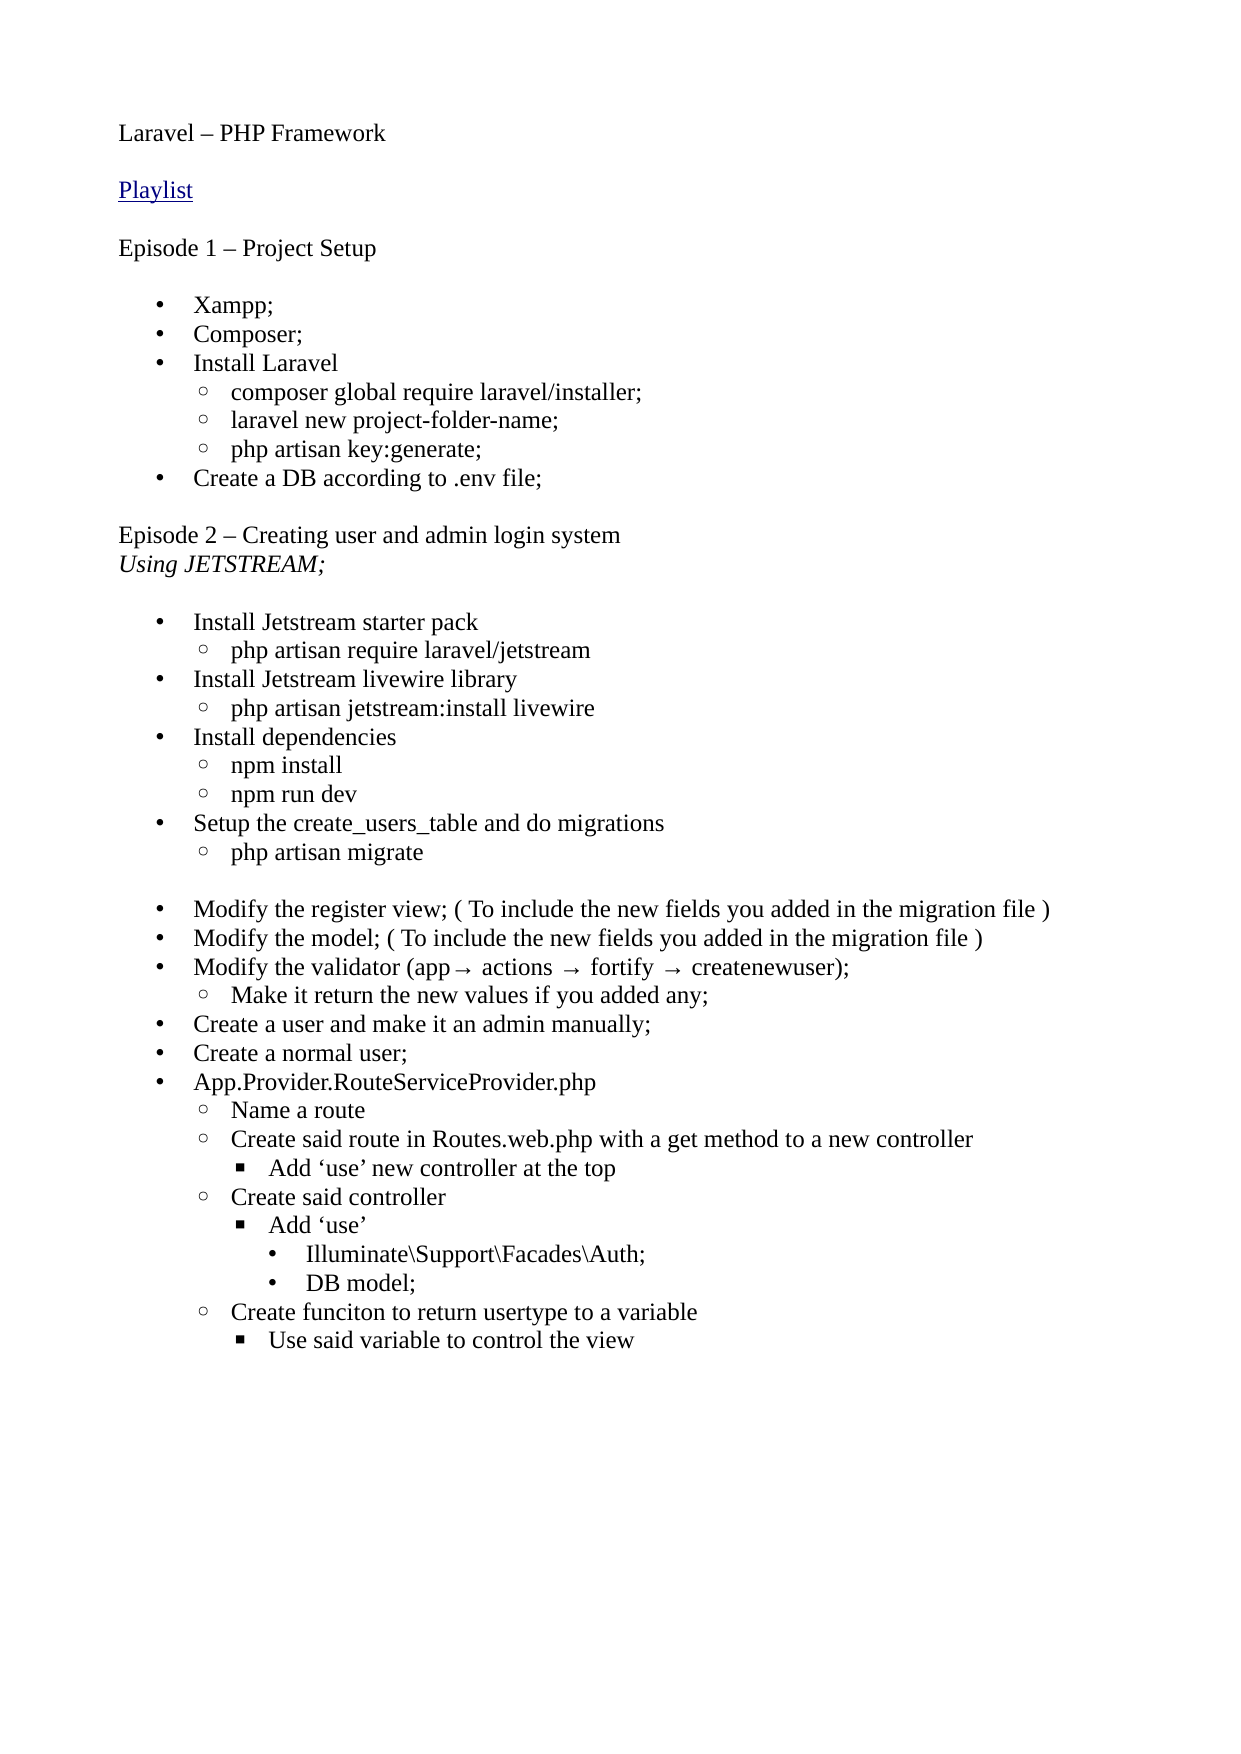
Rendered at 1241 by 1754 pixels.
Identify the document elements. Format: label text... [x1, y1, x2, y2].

list Create a user and make it an admin manually; [156, 1009, 1122, 1038]
list Setup the create_users_table and do migrations [156, 808, 1122, 837]
list Use said variable to control the view [231, 1326, 1122, 1354]
list laravel new project-folder-name; [193, 406, 1122, 434]
list php artisan require laravel/jetstream [193, 636, 1122, 664]
list php artisan jetstream:install livewire [193, 693, 1122, 722]
list php artisan migrate [193, 837, 1122, 866]
list Install Jetstream starter pack [156, 607, 1122, 636]
text Using JETSTREAM; [118, 549, 1122, 578]
list App.Provider.RouteServiceProvider.php [156, 1067, 1122, 1096]
list Modify the model; ( To include the new fields you added in the migration file ) [156, 923, 1122, 952]
text Playlist [118, 176, 1122, 204]
list Illuminate\Support\Facades\Auth; [268, 1239, 1122, 1268]
list Create a normal user; [156, 1038, 1122, 1067]
list npm run dev [193, 779, 1122, 808]
list Install Jetstream livewire library [156, 664, 1122, 693]
list Name a route [193, 1096, 1122, 1124]
list Install dependencies [156, 722, 1122, 751]
list DB model; [268, 1268, 1122, 1297]
list Modify the validator (app→ actions → fortify → createnewuser); [156, 952, 1122, 981]
list Add ‘use’ [231, 1211, 1122, 1239]
list Install Laravel [156, 348, 1122, 377]
list Create said route in Routes.web.php with a get method to a new controller [193, 1124, 1122, 1153]
list Make it return the new values if you added any; [193, 981, 1122, 1009]
list Xampp; [156, 291, 1122, 319]
list Create said controller [193, 1182, 1122, 1211]
list Composer; [156, 319, 1122, 348]
list Modify the register view; ( To include the new fields you added in the migration file ) [156, 894, 1122, 923]
text Episode 2 – Creating user and admin login system [118, 521, 1122, 549]
list Add ‘use’ new controller at the top [231, 1153, 1122, 1182]
list npm install [193, 751, 1122, 779]
list Create funciton to return usertype to a variable [193, 1297, 1122, 1326]
list php artisan key:generate; [193, 434, 1122, 463]
list Create a DB according to .env file; [156, 463, 1122, 492]
text Laravel – PHP Framework [118, 118, 1122, 147]
list composer global require laravel/installer; [193, 377, 1122, 406]
text Episode 1 – Project Setup [118, 233, 1122, 262]
